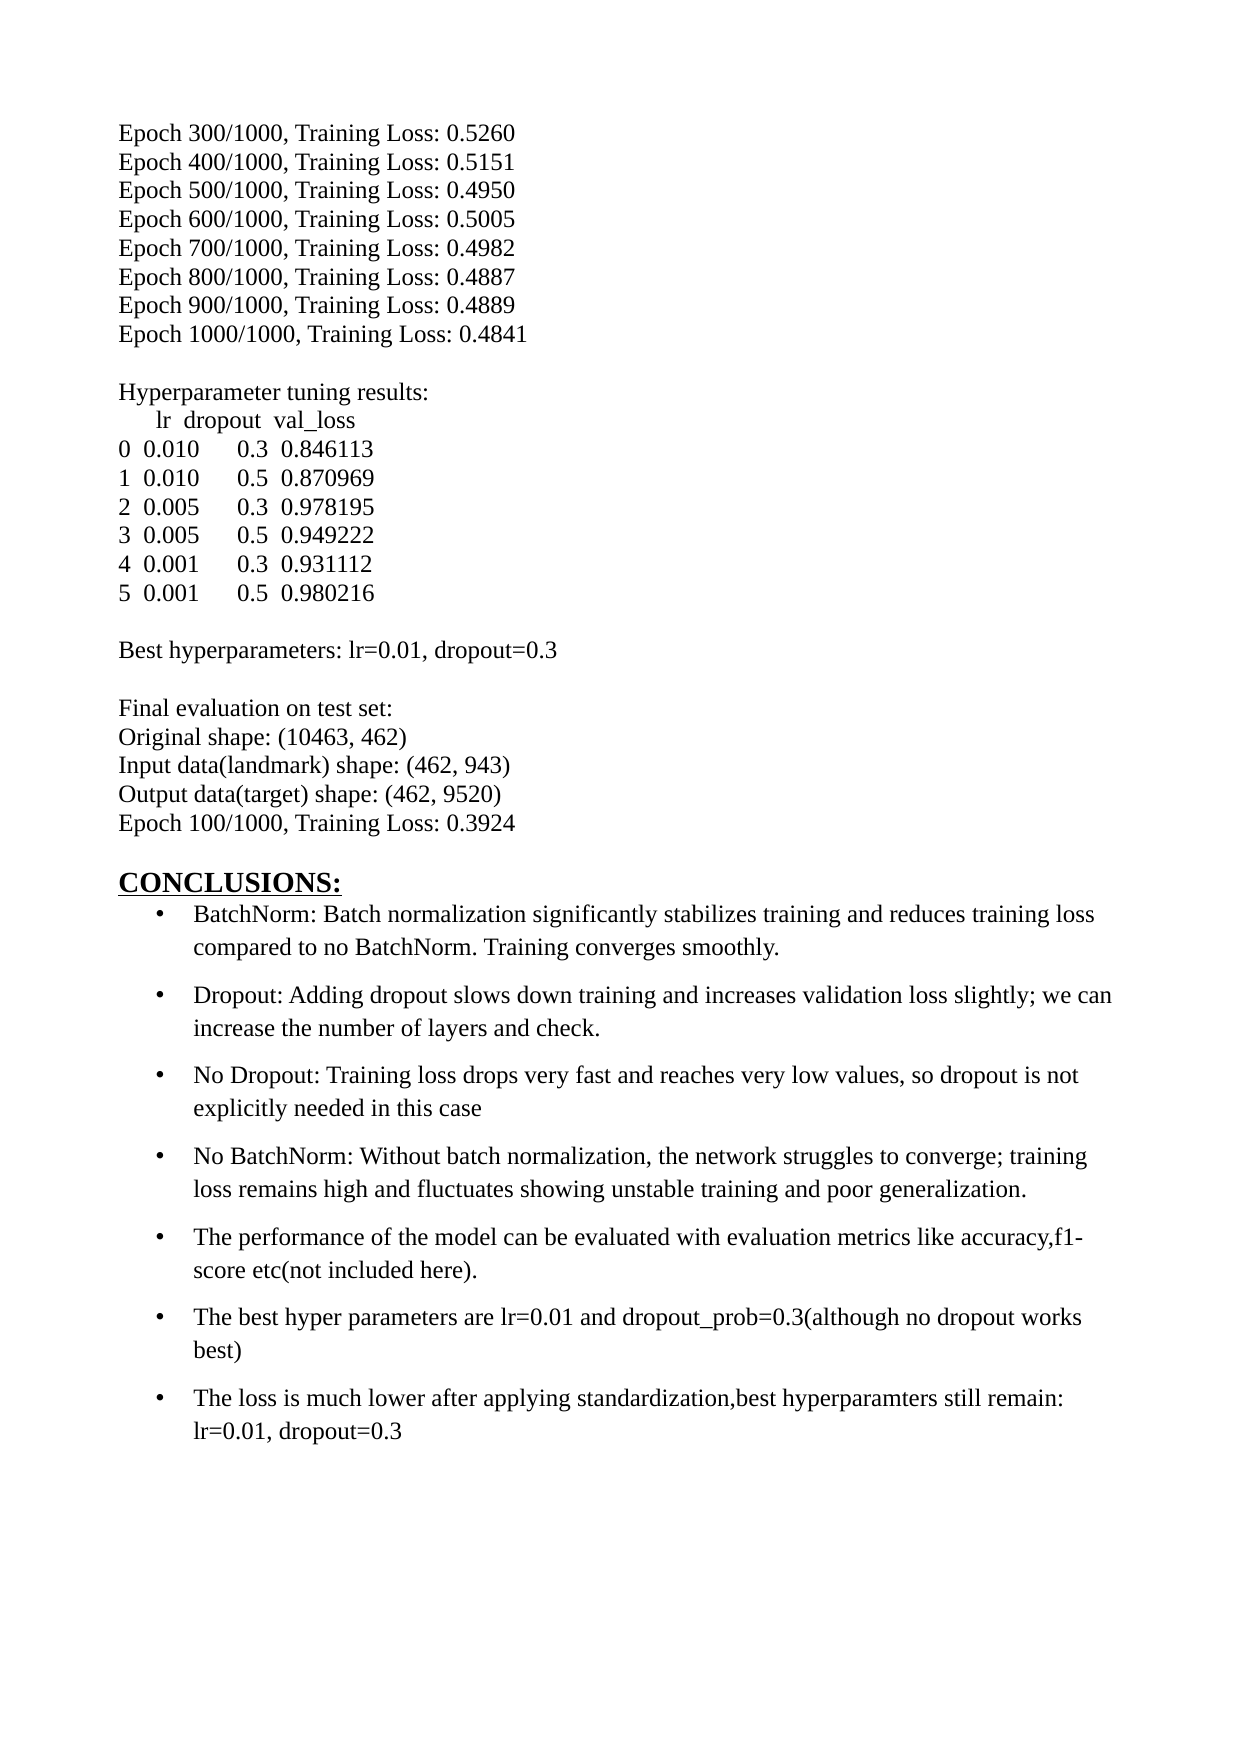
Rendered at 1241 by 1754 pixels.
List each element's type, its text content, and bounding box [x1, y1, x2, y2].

text Epoch 500/1000, Training Loss: 0.4950 [118, 176, 1122, 204]
text 2 0.005 0.3 0.978195 [118, 492, 1122, 521]
text Best hyperparameters: lr=0.01, dropout=0.3 [118, 636, 1122, 664]
list The loss is much lower after applying standardization,best hyperparamters still remain: lr=0.01, dropout=0.3 [156, 1383, 1122, 1445]
text Epoch 800/1000, Training Loss: 0.4887 [118, 262, 1122, 291]
text Epoch 900/1000, Training Loss: 0.4889 [118, 291, 1122, 319]
text 5 0.001 0.5 0.980216 [118, 578, 1122, 607]
text Hyperparameter tuning results: [118, 377, 1122, 406]
text Final evaluation on test set: [118, 693, 1122, 722]
text Epoch 1000/1000, Training Loss: 0.4841 [118, 319, 1122, 348]
list BatchNorm: Batch normalization significantly stabilizes training and reduces training loss compared to no BatchNorm. Training converges smoothly. [156, 899, 1122, 961]
text Epoch 100/1000, Training Loss: 0.3924 [118, 808, 1122, 837]
text Original shape: (10463, 462) [118, 722, 1122, 751]
text 1 0.010 0.5 0.870969 [118, 463, 1122, 492]
list No BatchNorm: Without batch normalization, the network struggles to converge; training loss remains high and fluctuates showing unstable training and poor generalization. [156, 1141, 1122, 1203]
text Epoch 700/1000, Training Loss: 0.4982 [118, 233, 1122, 262]
text 0 0.010 0.3 0.846113 [118, 434, 1122, 463]
text Epoch 400/1000, Training Loss: 0.5151 [118, 147, 1122, 176]
text 4 0.001 0.3 0.931112 [118, 549, 1122, 578]
list The performance of the model can be evaluated with evaluation metrics like accuracy,f1-score etc(not included here). [156, 1222, 1122, 1283]
text Epoch 300/1000, Training Loss: 0.5260 [118, 118, 1122, 147]
text Input data(landmark) shape: (462, 943) [118, 751, 1122, 779]
text Output data(target) shape: (462, 9520) [118, 779, 1122, 808]
text lr dropout val_loss [118, 406, 1122, 434]
text 3 0.005 0.5 0.949222 [118, 521, 1122, 549]
list No Dropout: Training loss drops very fast and reaches very low values, so dropout is not explicitly needed in this case [156, 1060, 1122, 1122]
list The best hyper parameters are lr=0.01 and dropout_prob=0.3(although no dropout works best) [156, 1302, 1122, 1364]
text Epoch 600/1000, Training Loss: 0.5005 [118, 204, 1122, 233]
list Dropout: Adding dropout slows down training and increases validation loss slightly; we can increase the number of layers and check. [156, 980, 1122, 1042]
text CONCLUSIONS: [118, 866, 1122, 899]
